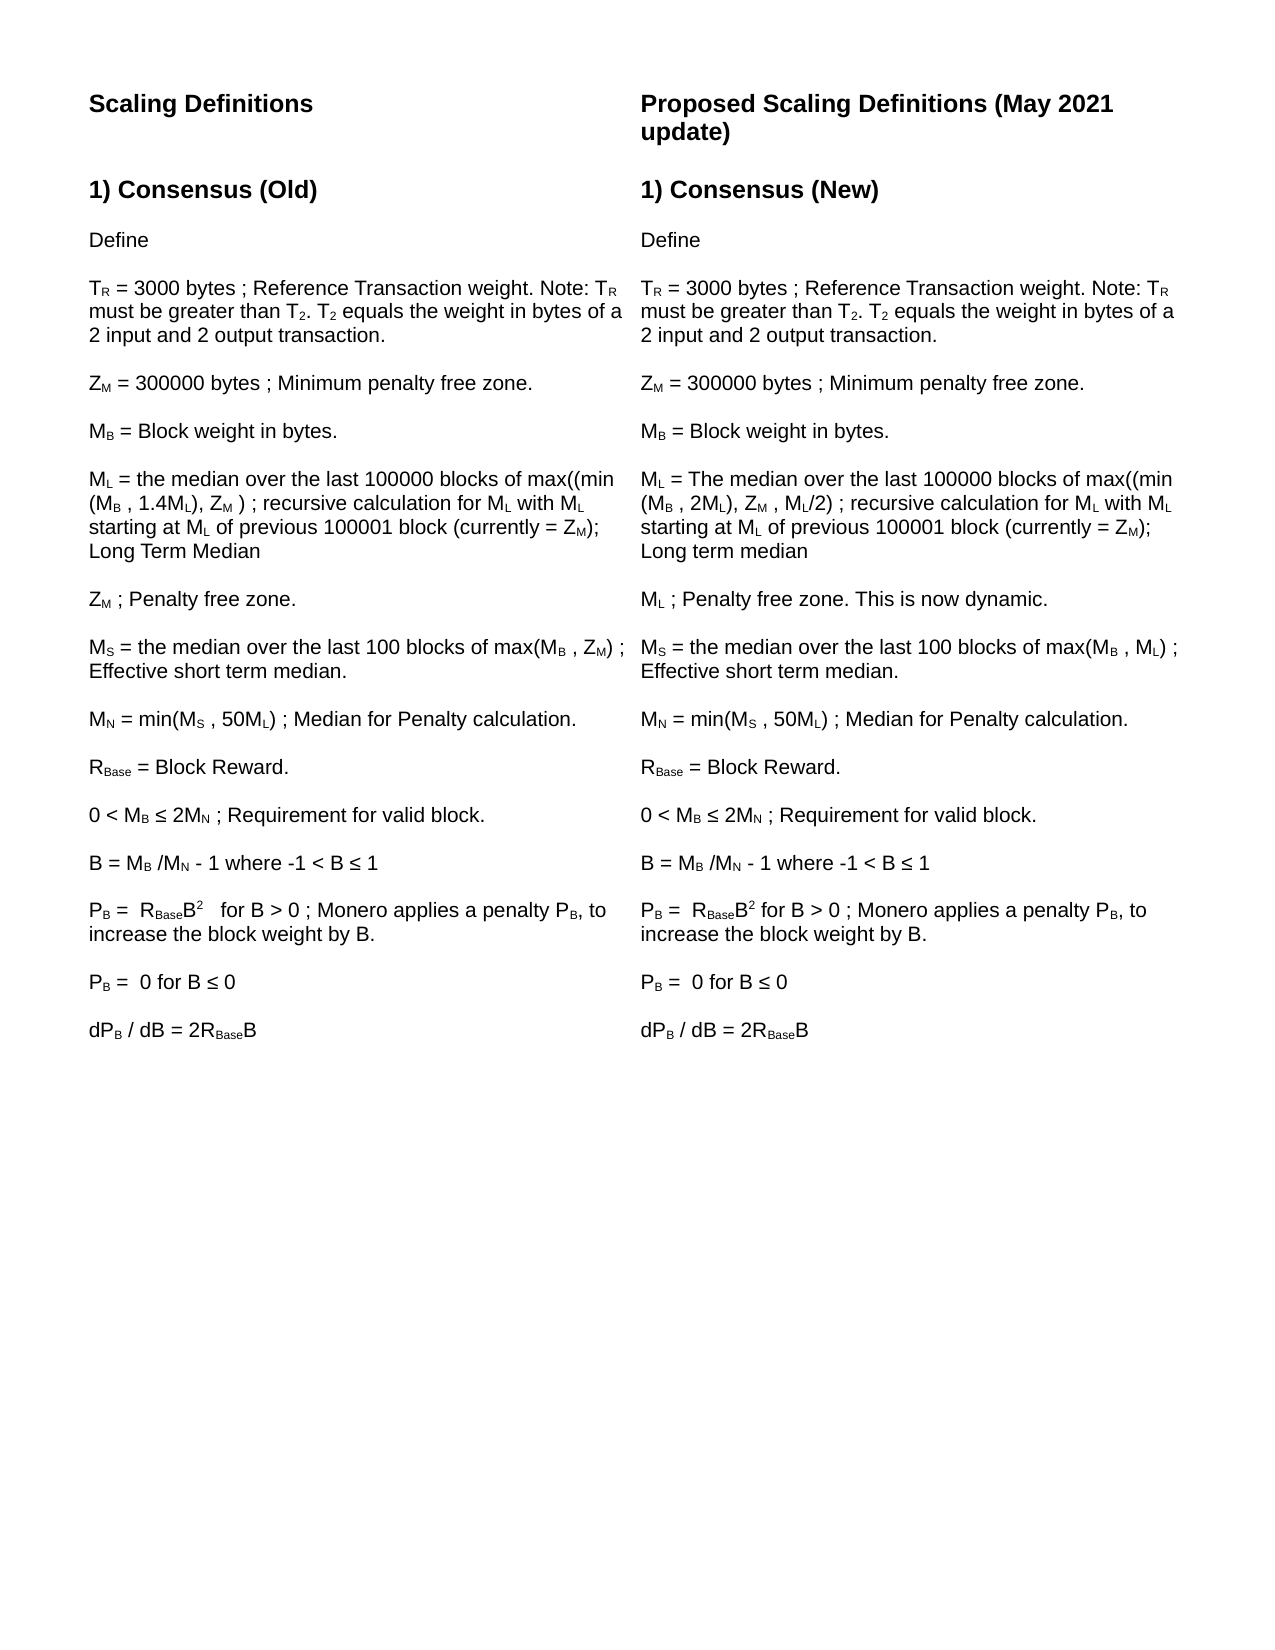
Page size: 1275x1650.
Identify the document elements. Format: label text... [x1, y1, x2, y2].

text ZM = 300000 bytes ; Minimum penalty free zone. [88, 371, 634, 395]
text MB = Block weight in bytes. [88, 419, 634, 443]
text ZM ; Penalty free zone. [88, 587, 634, 611]
text B = MB /MN - 1 where -1 < B ≤ 1 [640, 850, 1186, 874]
text ML = The median over the last 100000 blocks of max((min (MB , 2ML), ZM , ML/2) ; recursive calculation for ML with ML starting at ML of previous 100001 block (currently = ZM); Long term median [640, 467, 1186, 563]
text 0 < MB ≤ 2MN ; Requirement for valid block. [640, 802, 1186, 826]
text 0 < MB ≤ 2MN ; Requirement for valid block. [88, 802, 634, 826]
text RBase = Block Reward. [640, 754, 1186, 778]
text TR = 3000 bytes ; Reference Transaction weight. Note: TR must be greater than T2. T2 equals the weight in bytes of a 2 input and 2 output transaction. [640, 275, 1186, 347]
text Define [88, 227, 634, 251]
text PB = 0 for B ≤ 0 [88, 970, 634, 994]
text dPB / dB = 2RBaseB [88, 1018, 634, 1042]
text MN = min(MS , 50ML) ; Median for Penalty calculation. [640, 707, 1186, 731]
text 1) Consensus (Old) [88, 175, 634, 203]
text TR = 3000 bytes ; Reference Transaction weight. Note: TR must be greater than T2. T2 equals the weight in bytes of a 2 input and 2 output transaction. [88, 275, 634, 347]
text 1) Consensus (New) [640, 175, 1186, 203]
text Scaling Definitions [88, 88, 634, 146]
text PB = RBaseB2 for B > 0 ; Monero applies a penalty PB, to increase the block weight by B. [88, 898, 634, 946]
text RBase = Block Reward. [88, 754, 634, 778]
text B = MB /MN - 1 where -1 < B ≤ 1 [88, 850, 634, 874]
text ML ; Penalty free zone. This is now dynamic. [640, 587, 1186, 611]
text dPB / dB = 2RBaseB [640, 1018, 1186, 1042]
text MS = the median over the last 100 blocks of max(MB , ML) ; Effective short term median. [640, 635, 1186, 683]
text PB = 0 for B ≤ 0 [640, 970, 1186, 994]
text MB = Block weight in bytes. [640, 419, 1186, 443]
text PB = RBaseB2 for B > 0 ; Monero applies a penalty PB, to increase the block weight by B. [640, 898, 1186, 946]
text MS = the median over the last 100 blocks of max(MB , ZM) ; Effective short term median. [88, 635, 634, 683]
text ZM = 300000 bytes ; Minimum penalty free zone. [640, 371, 1186, 395]
text ML = the median over the last 100000 blocks of max((min (MB , 1.4ML), ZM ) ; recursive calculation for ML with ML starting at ML of previous 100001 block (currently = ZM); Long Term Median [88, 467, 634, 563]
text MN = min(MS , 50ML) ; Median for Penalty calculation. [88, 707, 634, 731]
text Define [640, 227, 1186, 251]
text Proposed Scaling Definitions (May 2021 update) [640, 88, 1186, 146]
